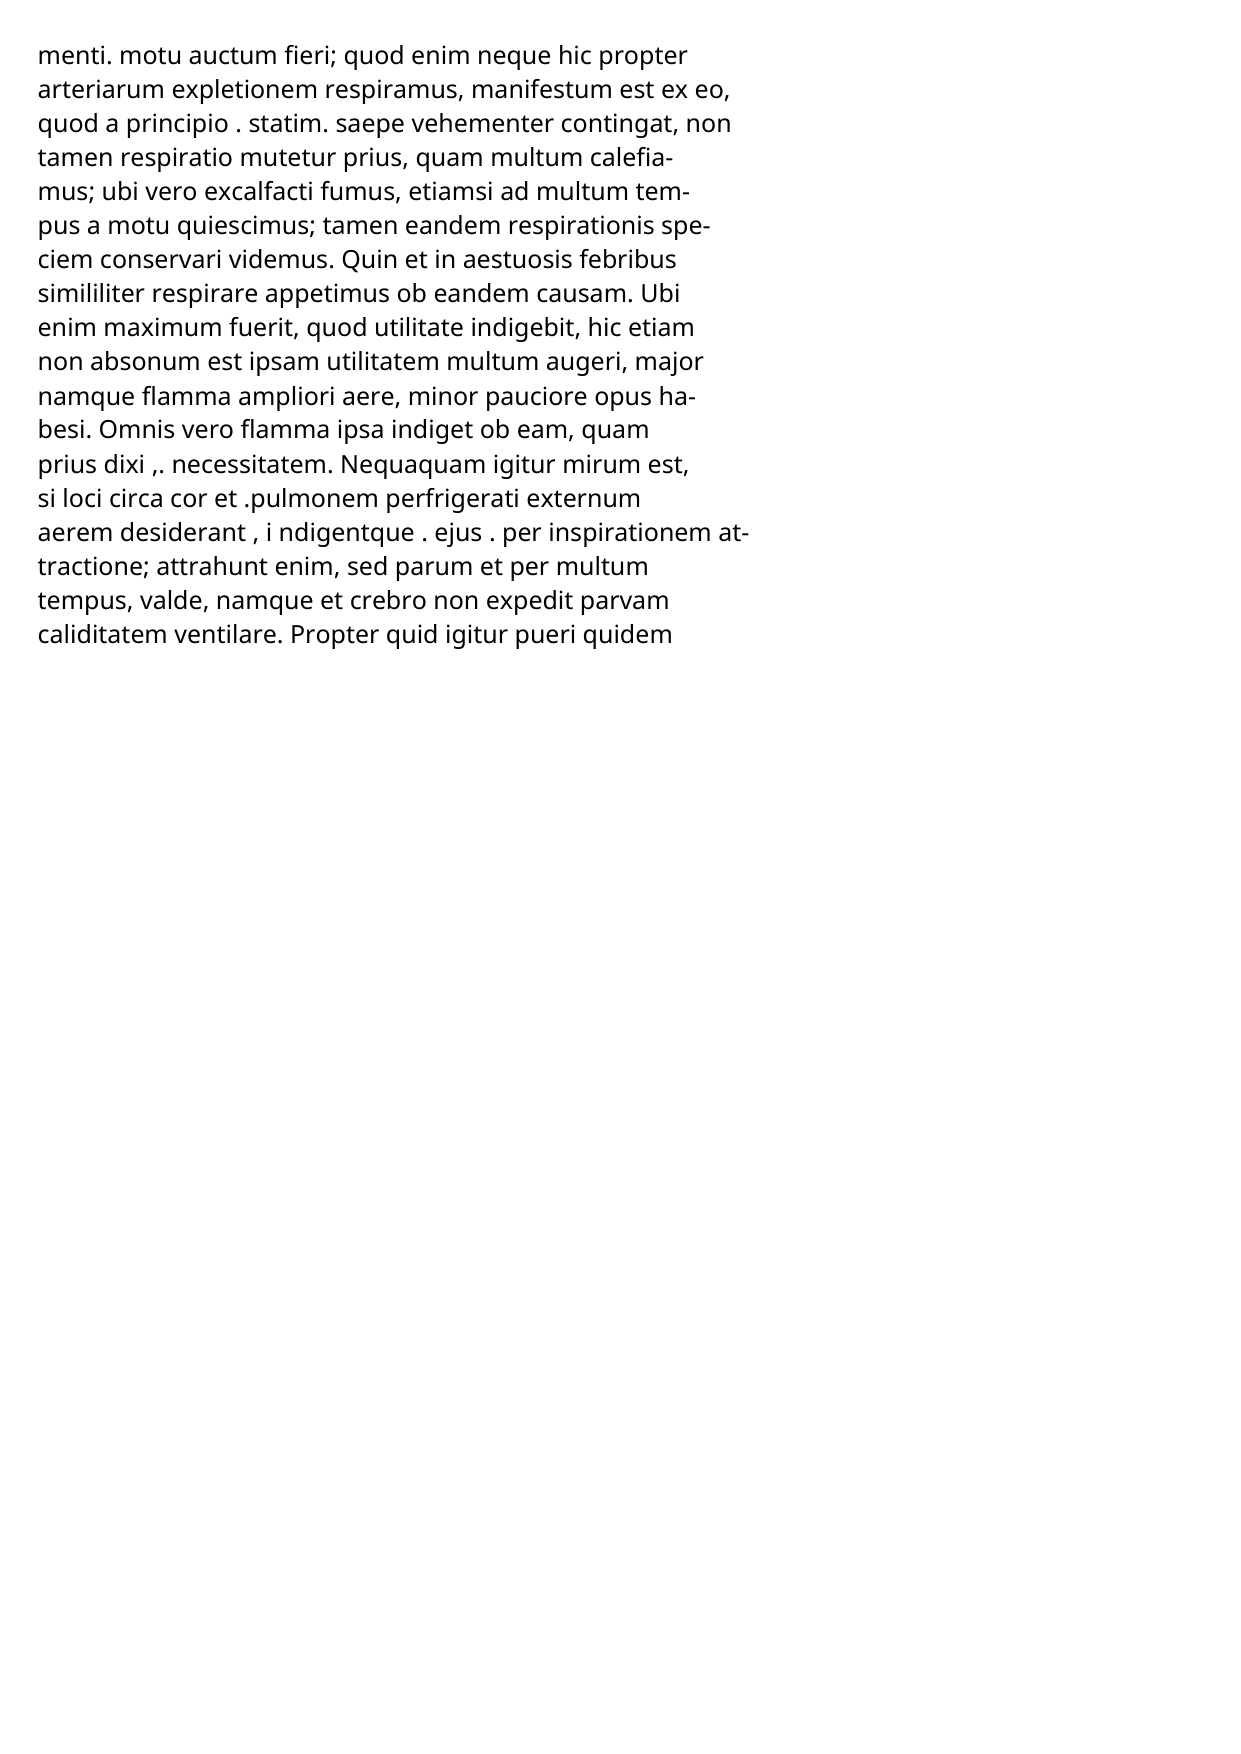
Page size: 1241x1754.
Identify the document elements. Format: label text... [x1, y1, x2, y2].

text menti. motu auctum fieri; quod enim neque hic propter arteriarum expletionem respiramus, manifestum est ex eo, quod a principio . statim. saepe vehementer contingat, non tamen respiratio mutetur prius, quam multum calefia- mus; ubi vero excalfacti fumus, etiamsi ad multum tem- pus a motu quiescimus; tamen eandem respirationis spe- ciem conservari videmus. Quin et in aestuosis febribus simililiter respirare appetimus ob eandem causam. Ubi enim maximum fuerit, quod utilitate indigebit, hic etiam non absonum est ipsam utilitatem multum augeri, major namque flamma ampliori aere, minor pauciore opus ha- besi. Omnis vero flamma ipsa indiget ob eam, quam prius dixi ,. necessitatem. Nequaquam igitur mirum est, si loci circa cor et .pulmonem perfrigerati externum aerem desiderant , i ndigentque . ejus . per inspirationem at- tractione; attrahunt enim, sed parum et per multum tempus, valde, namque et crebro non expedit parvam caliditatem ventilare. Propter quid igitur pueri quidem [37, 37, 1203, 651]
